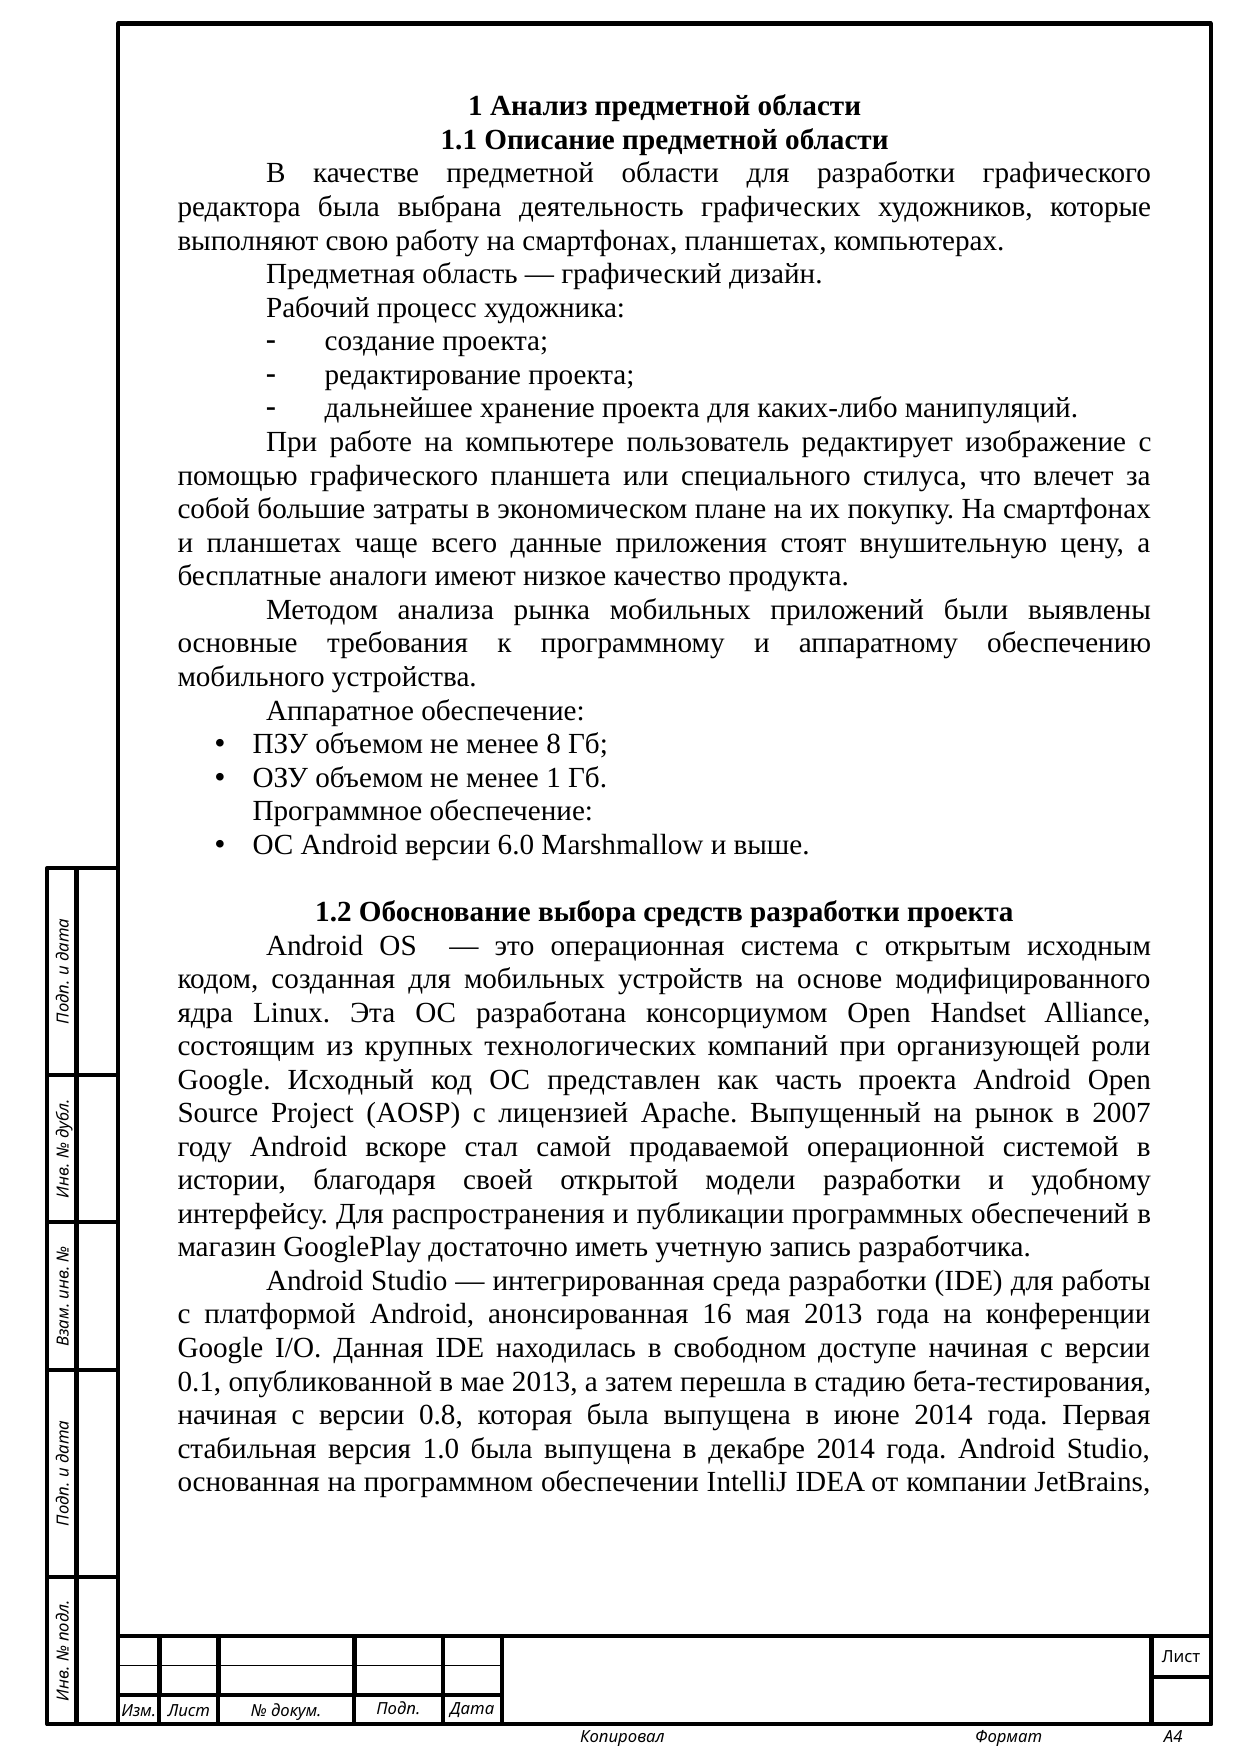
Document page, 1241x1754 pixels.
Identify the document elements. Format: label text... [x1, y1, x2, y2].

list ПЗУ объемом не менее 8 Гб; [215, 726, 1152, 760]
subtitle Обоснование выбора средств разработки проекта [177, 894, 1152, 928]
text При работе на компьютере пользователь редактирует изображение с помощью графического планшета или специального стилуса, что влечет за собой большие затраты в экономическом плане на их покупку. На смартфонах и планшетах чаще всего данные приложения стоят внушительную цену, а бесплатные аналоги имеют низкое качество продукта. [177, 424, 1152, 592]
text В качестве предметной области для разработки графического редактора была выбрана деятельность графических художников, которые выполняют свою работу на смартфонах, планшетах, компьютерах. [177, 156, 1152, 256]
text Рабочий процесс художника: [177, 290, 1152, 323]
list редактирование проекта; [177, 357, 1152, 391]
text Предметная область — графический дизайн. [177, 256, 1152, 290]
subtitle Анализ предметной области [177, 88, 1152, 122]
list ОС Android версии 6.0 Marshmallow и выше. [215, 827, 1152, 861]
text Android OS — это операционная система с открытым исходным кодом, созданная для мобильных устройств на основе модифицированного ядра Linux. Эта ОС разработана консорциумом Open Handset Alliance, состоящим из крупных технологических компаний при организующей роли Google. Исходный код ОС представлен как часть проекта Android Open Source Project (AOSP) с лицензией Apache. Выпущенный на рынок в 2007 году Android вскоре стал самой продаваемой операционной системой в истории, благодаря своей открытой модели разработки и удобному интерфейсу. Для распространения и публикации программных обеспечений в магазин GooglePlay достаточно иметь учетную запись разработчика. [177, 928, 1152, 1263]
list Программное обеспечение: [215, 793, 1152, 827]
list создание проекта; [177, 323, 1152, 357]
text Аппаратное обеспечение: [177, 693, 1152, 726]
text Android Studio — интегрированная среда разработки (IDE) для работы с платформой Android, анонсированная 16 мая 2013 года на конференции Google I/O. Данная IDE находилась в свободном доступе начиная с версии 0.1, опубликованной в мае 2013, а затем перешла в стадию бета-тестирования, начиная с версии 0.8, которая была выпущена в июне 2014 года. Первая стабильная версия 1.0 была выпущена в декабре 2014 года. Android Studio, основанная на программном обеспечении IntelliJ IDEA от компании JetBrains, [177, 1263, 1152, 1498]
list дальнейшее хранение проекта для каких-либо манипуляций. [177, 391, 1152, 424]
list ОЗУ объемом не менее 1 Гб. [215, 760, 1152, 793]
subtitle Описание предметной области [177, 122, 1152, 156]
text Методом анализа рынка мобильных приложений были выявлены основные требования к программному и аппаратному обеспечению мобильного устройства. [177, 592, 1152, 693]
